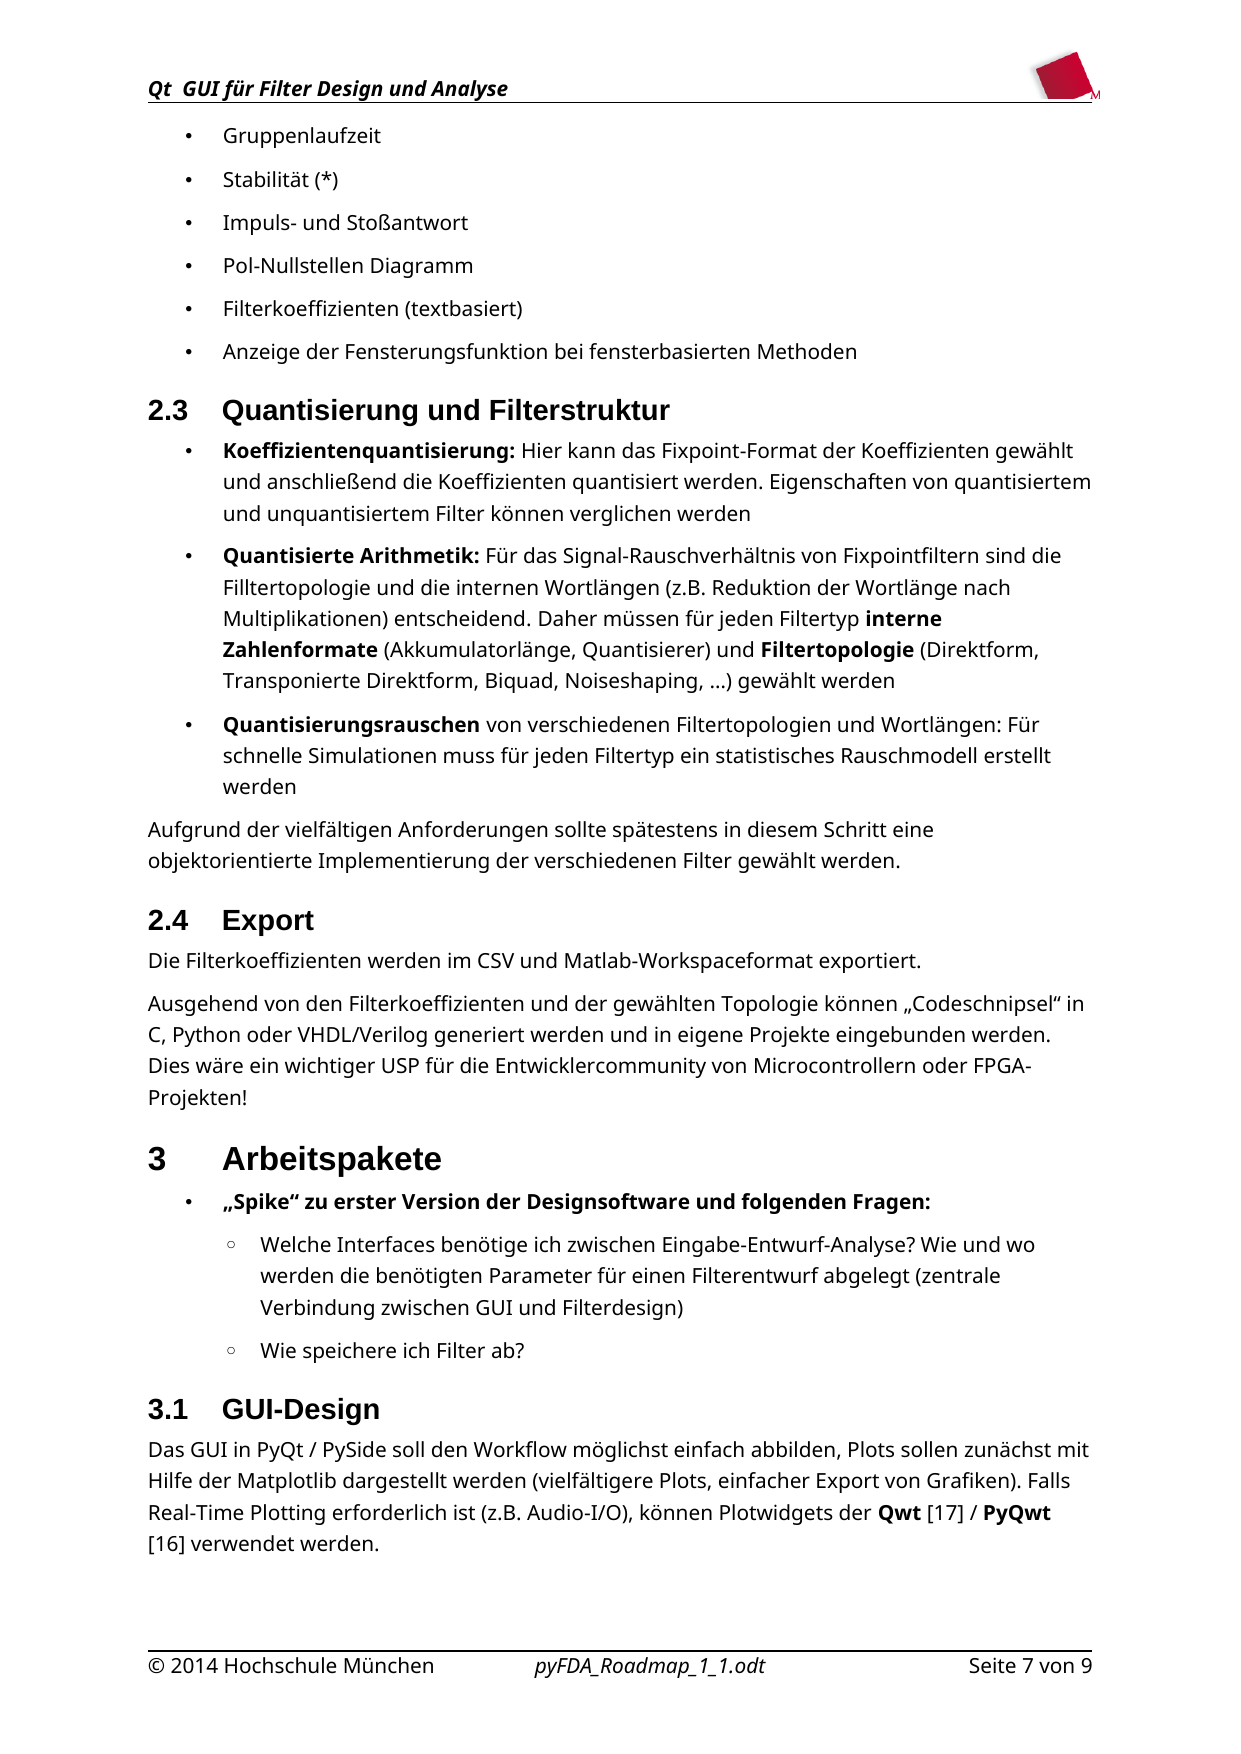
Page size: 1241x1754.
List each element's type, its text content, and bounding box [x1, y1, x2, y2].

list Koeffizientenquantisierung: Hier kann das Fixpoint-Format der Koeffizienten gewählt und anschließend die Koeffizienten quantisiert werden. Eigenschaften von quantisiertem und unquantisiertem Filter können verglichen werden [185, 436, 1092, 527]
text Die Filterkoeffizienten werden im CSV und Matlab-Workspaceformat exportiert. [148, 946, 1092, 974]
text Ausgehend von den Filterkoeffizienten und der gewählten Topologie können „Codeschnipsel“ in C, Python oder VHDL/Verilog generiert werden und in eigene Projekte eingebunden werden. Dies wäre ein wichtiger USP für die Entwicklercommunity von Microcontrollern oder FPGA-Projekten! [148, 989, 1092, 1111]
list „Spike“ zu erster Version der Designsoftware und folgenden Fragen: [185, 1187, 1092, 1216]
text Aufgrund der vielfältigen Anforderungen sollte spätestens in diesem Schritt eine objektorientierte Implementierung der verschiedenen Filter gewählt werden. [148, 815, 1092, 875]
subtitle GUI-Design [148, 1392, 1092, 1426]
list Anzeige der Fensterungsfunktion bei fensterbasierten Methoden [185, 337, 1092, 365]
list Gruppenlaufzeit [185, 122, 1092, 150]
list Welche Interfaces benötige ich zwischen Eingabe-Entwurf-Analyse? Wie und wo werden die benötigten Parameter für einen Filterentwurf abgelegt (zentrale Verbindung zwischen GUI und Filterdesign) [223, 1230, 1092, 1321]
subtitle Arbeitspakete [148, 1139, 1092, 1177]
list Impuls- und Stoßantwort [185, 208, 1092, 236]
list Quantisierungsrauschen von verschiedenen Filtertopologien und Wortlängen: Für schnelle Simulationen muss für jeden Filtertyp ein statistisches Rauschmodell erstellt werden [185, 710, 1092, 801]
list Wie speichere ich Filter ab? [223, 1336, 1092, 1364]
list Filterkoeffizienten (textbasiert) [185, 294, 1092, 322]
subtitle Export [148, 903, 1092, 936]
list Quantisierte Arithmetik: Für das Signal-Rauschverhältnis von Fixpointfiltern sind die Filltertopologie und die internen Wortlängen (z.B. Reduktion der Wortlänge nach Multiplikationen) entscheidend. Daher müssen für jeden Filtertyp interne Zahlenformate (Akkumulatorlänge, Quantisierer) und Filtertopologie (Direktform, Transponierte Direktform, Biquad, Noiseshaping, …) gewählt werden [185, 542, 1092, 695]
list Stabilität (*) [185, 165, 1092, 193]
subtitle Quantisierung und Filterstruktur [148, 393, 1092, 427]
list Das GUI in PyQt / PySide soll den Workflow möglichst einfach abbilden, Plots sollen zunächst mit Hilfe der Matplotlib dargestellt werden (vielfältigere Plots, einfacher Export von Grafiken). Falls Real-Time Plotting erforderlich ist (z.B. Audio-I/O), können Plotwidgets der Qwt [17] / PyQwt [16] verwendet werden. [110, 1435, 1092, 1557]
list Pol-Nullstellen Diagramm [185, 251, 1092, 279]
picture [1025, 47, 1100, 99]
